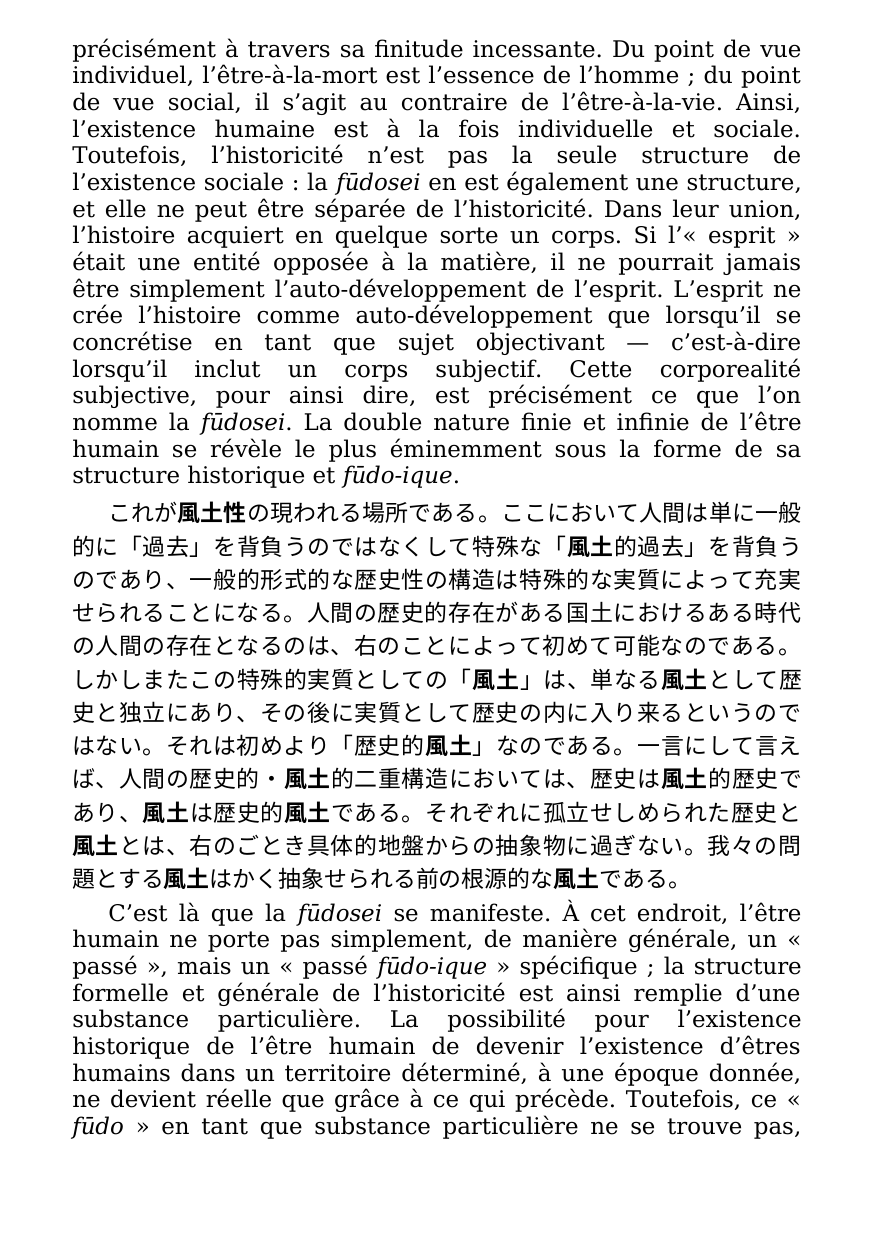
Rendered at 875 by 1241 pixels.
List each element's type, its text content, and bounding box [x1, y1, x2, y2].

text これが風土性の現われる場所である。ここにおいて人間は単に一般的に「過去」を背負うのではなくして特殊な「風土的過去」を背負うのであり、一般的形式的な歴史性の構造は特殊的な実質によって充実せられることになる。人間の歴史的存在がある国土におけるある時代の人間の存在となるのは、右のことによって初めて可能なのである。しかしまたこの特殊的実質としての「風土」は、単なる風土として歴史と独立にあり、その後に実質として歴史の内に入り来るというのではない。それは初めより「歴史的風土」なのである。一言にして言えば、人間の歴史的・風土的二重構造においては、歴史は風土的歴史であり、風土は歴史的風土である。それぞれに孤立せしめられた歴史と風土とは、右のごとき具体的地盤からの抽象物に過ぎない。我々の問題とする風土はかく抽象せられる前の根源的な風土である。 [72, 495, 802, 894]
text C’est là que la fūdosei se manifeste. À cet endroit, l’être humain ne porte pas simplement, de manière générale, un « passé », mais un « passé fūdo-ique » spécifique ; la structure formelle et générale de l’historicité est ainsi remplie d’une substance particulière. La possibilité pour l’existence historique de l’être humain de devenir l’existence d’êtres humains dans un territoire déterminé, à une époque donnée, ne devient réelle que grâce à ce qui précède. Toutefois, ce « fūdo » en tant que substance particulière ne se trouve pas, [72, 900, 802, 1140]
text précisément à travers sa finitude incessante. Du point de vue individuel, l’être-à-la-mort est l’essence de l’homme ; du point de vue social, il s’agit au contraire de l’être-à-la-vie. Ainsi, l’existence humaine est à la fois individuelle et sociale. Toutefois, l’historicité n’est pas la seule structure de l’existence sociale : la fūdosei en est également une structure, et elle ne peut être séparée de l’historicité. Dans leur union, l’histoire acquiert en quelque sorte un corps. Si l’« esprit » était une entité opposée à la matière, il ne pourrait jamais être simplement l’auto-développement de l’esprit. L’esprit ne crée l’histoire comme auto-développement que lorsqu’il se concrétise en tant que sujet objectivant — c’est-à-dire lorsqu’il inclut un corps subjectif. Cette corporealité subjective, pour ainsi dire, est précisément ce que l’on nomme la fūdosei. La double nature finie et infinie de l’être humain se révèle le plus éminemment sous la forme de sa structure historique et fūdo-ique. [72, 36, 802, 489]
